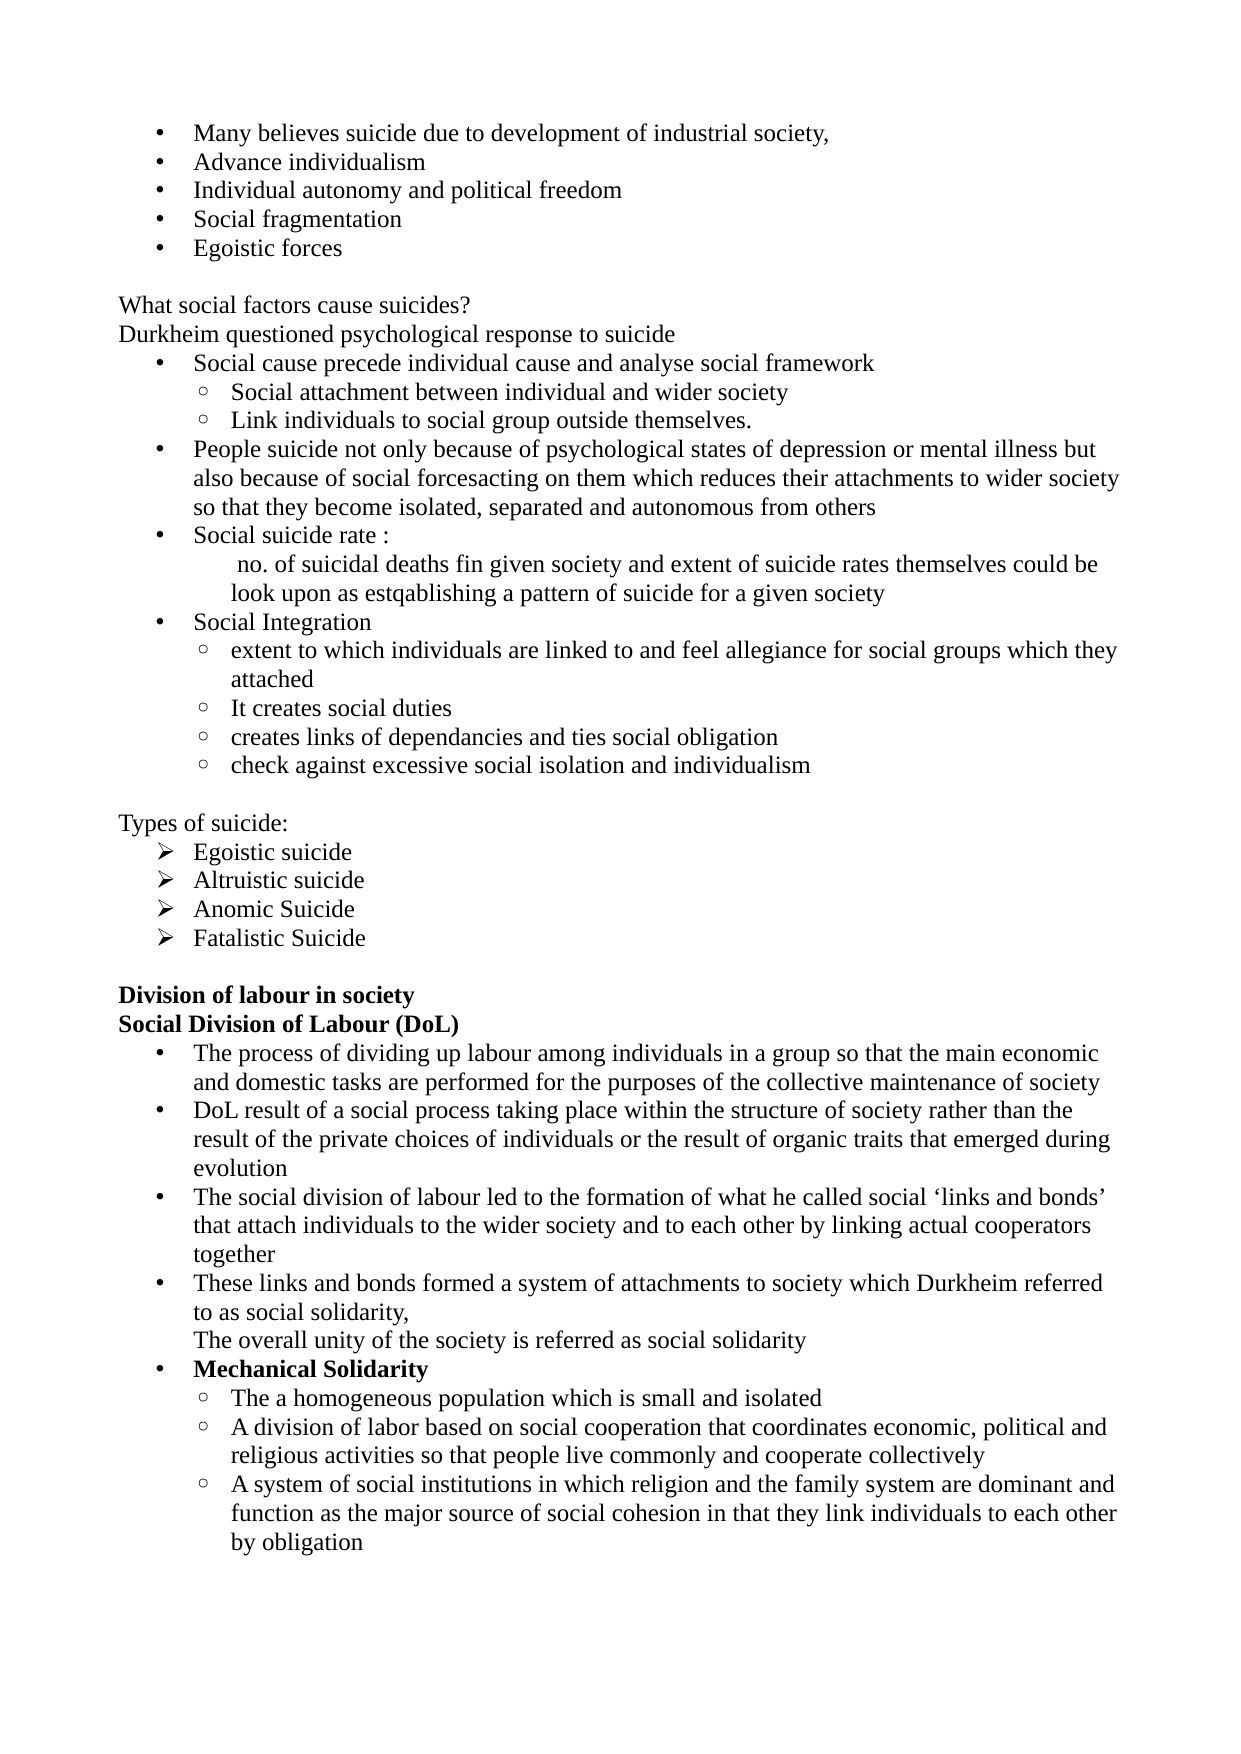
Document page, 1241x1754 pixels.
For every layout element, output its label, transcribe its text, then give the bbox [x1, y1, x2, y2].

list A division of labor based on social cooperation that coordinates economic, political and religious activities so that people live commonly and cooperate collectively [193, 1412, 1122, 1469]
list Advance individualism [156, 147, 1122, 176]
list It creates social duties [193, 693, 1122, 722]
list The process of dividing up labour among individuals in a group so that the main economic and domestic tasks are performed for the purposes of the collective maintenance of society [156, 1038, 1122, 1096]
list People suicide not only because of psychological states of depression or mental illness but also because of social forcesacting on them which reduces their attachments to wider society so that they become isolated, separated and autonomous from others [156, 434, 1122, 521]
list Anomic Suicide [156, 894, 1122, 923]
list Altruistic suicide [156, 866, 1122, 894]
text Types of suicide: [118, 808, 1122, 837]
list Social attachment between individual and wider society [193, 377, 1122, 406]
list The overall unity of the society is referred as social solidarity [156, 1326, 1122, 1354]
list Many believes suicide due to development of industrial society, [156, 118, 1122, 147]
list The a homogeneous population which is small and isolated [193, 1383, 1122, 1412]
list Mechanical Solidarity [156, 1354, 1122, 1383]
list Egoistic suicide [156, 837, 1122, 866]
list The social division of labour led to the formation of what he called social ‘links and bonds’ that attach individuals to the wider society and to each other by linking actual cooperators together [156, 1182, 1122, 1268]
list check against excessive social isolation and individualism [193, 751, 1122, 779]
list Social suicide rate : [156, 521, 1122, 549]
list Fatalistic Suicide [156, 923, 1122, 952]
list creates links of dependancies and ties social obligation [193, 722, 1122, 751]
list extent to which individuals are linked to and feel allegiance for social groups which they attached [193, 636, 1122, 693]
text Social Division of Labour (DoL) [118, 1009, 1122, 1038]
list Social cause precede individual cause and analyse social framework [156, 348, 1122, 377]
list A system of social institutions in which religion and the family system are dominant and function as the major source of social cohesion in that they link individuals to each other by obligation [193, 1469, 1122, 1556]
list no. of suicidal deaths fin given society and extent of suicide rates themselves could be look upon as estqablishing a pattern of suicide for a given society [193, 549, 1122, 607]
list Egoistic forces [156, 233, 1122, 262]
text Durkheim questioned psychological response to suicide [118, 319, 1122, 348]
list These links and bonds formed a system of attachments to society which Durkheim referred to as social solidarity, [156, 1268, 1122, 1326]
list DoL result of a social process taking place within the structure of society rather than the result of the private choices of individuals or the result of organic traits that emerged during evolution [156, 1096, 1122, 1182]
list Social fragmentation [156, 204, 1122, 233]
list Link individuals to social group outside themselves. [193, 406, 1122, 434]
text What social factors cause suicides? [118, 291, 1122, 319]
list Social Integration [156, 607, 1122, 636]
list Individual autonomy and political freedom [156, 176, 1122, 204]
text Division of labour in society [118, 981, 1122, 1009]
